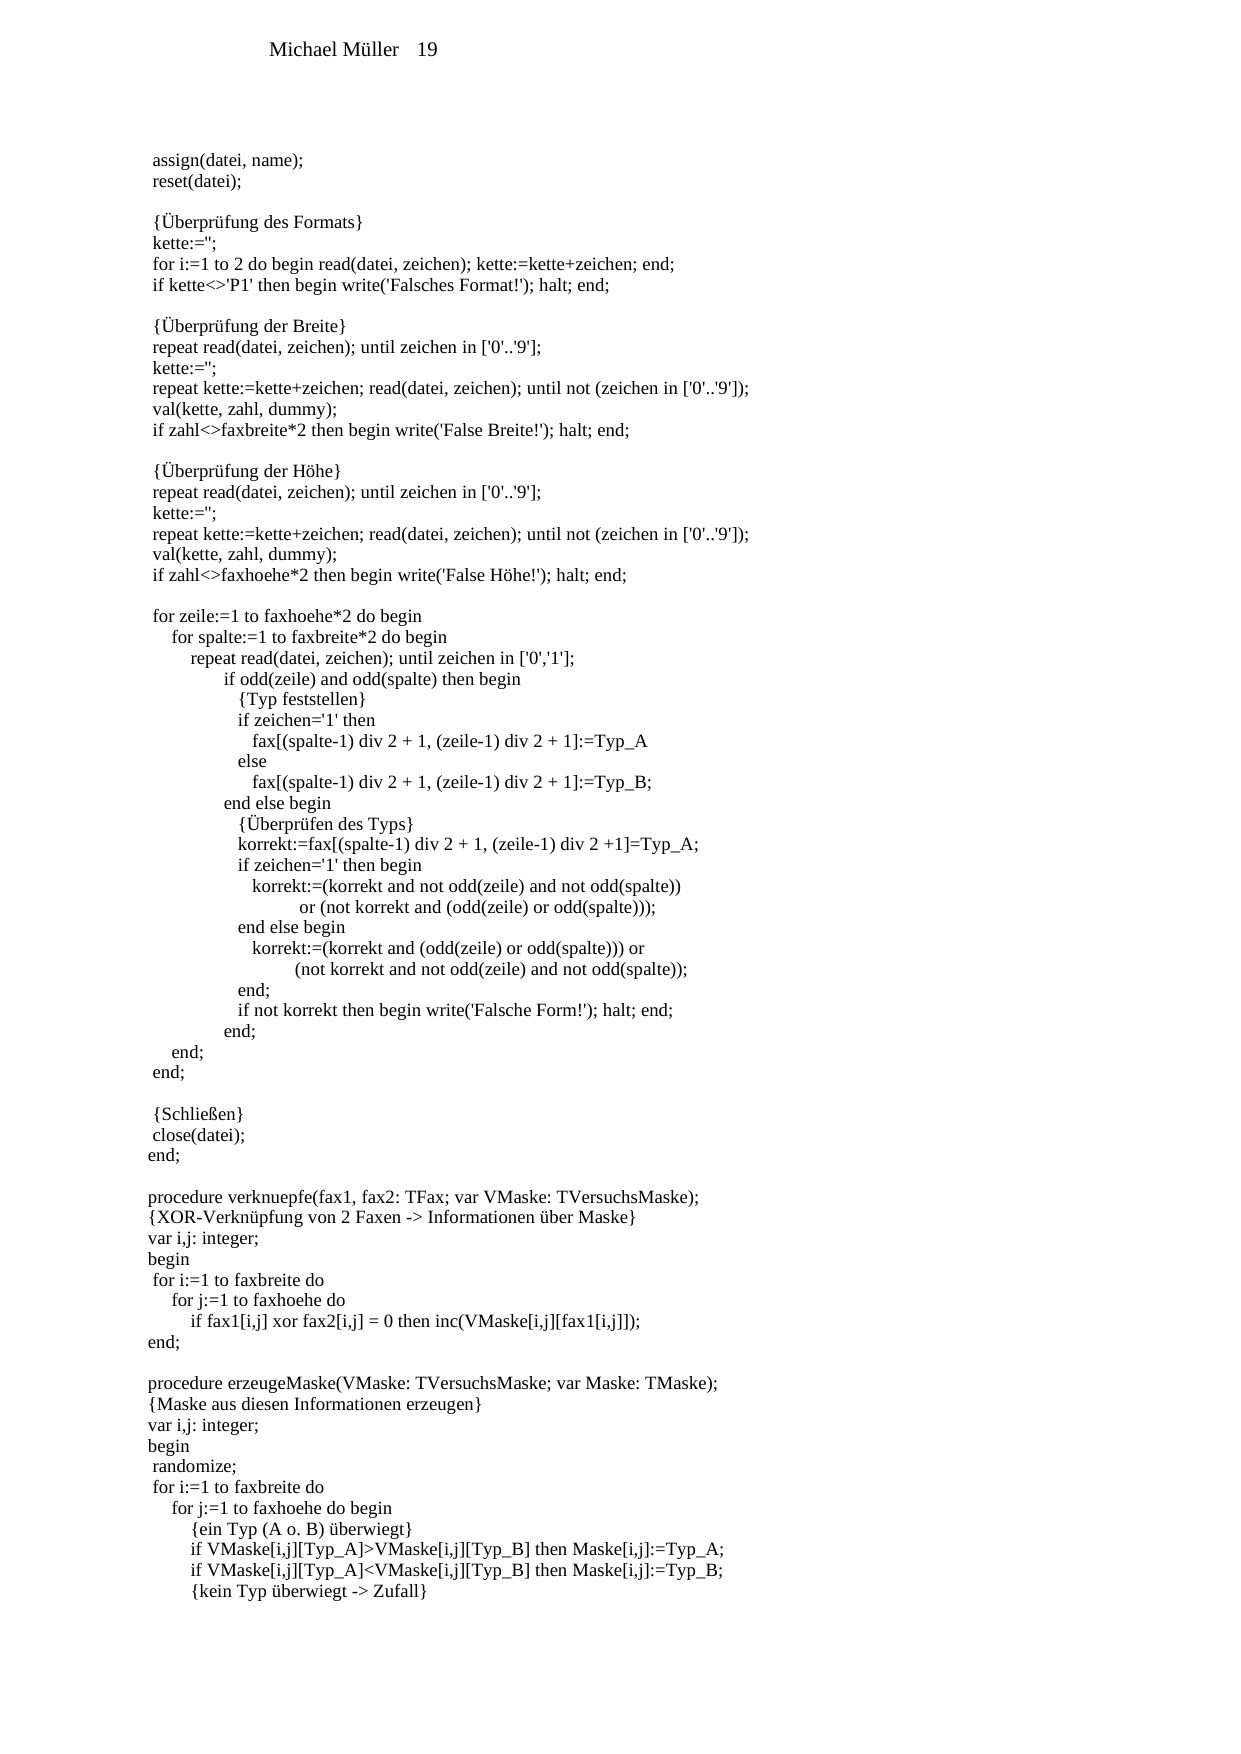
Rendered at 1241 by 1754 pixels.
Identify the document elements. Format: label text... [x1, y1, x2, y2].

text {XOR-Verknüpfung von 2 Faxen -> Informationen über Maske} [148, 1207, 1092, 1228]
text for i:=1 to faxbreite do [148, 1477, 1092, 1497]
text {Schließen} [148, 1103, 1092, 1124]
text assign(datei, name); [148, 150, 1092, 171]
text end; [148, 1041, 1092, 1062]
text repeat kette:=kette+zeichen; read(datei, zeichen); until not (zeichen in ['0'..'9']); [148, 378, 1092, 399]
text fax[(spalte-1) div 2 + 1, (zeile-1) div 2 + 1]:=Typ_A [148, 730, 1092, 751]
text if fax1[i,j] xor fax2[i,j] = 0 then inc(VMaske[i,j][fax1[i,j]]); [148, 1311, 1092, 1332]
text end; [148, 1021, 1092, 1041]
text if VMaske[i,j][Typ_A]>VMaske[i,j][Typ_B] then Maske[i,j]:=Typ_A; [148, 1539, 1092, 1559]
text else [148, 751, 1092, 772]
text kette:=''; [148, 502, 1092, 523]
text for i:=1 to 2 do begin read(datei, zeichen); kette:=kette+zeichen; end; [148, 254, 1092, 274]
text {Überprüfung der Breite} [148, 316, 1092, 337]
text end; [148, 1332, 1092, 1352]
text for j:=1 to faxhoehe do [148, 1290, 1092, 1311]
text korrekt:=(korrekt and not odd(zeile) and not odd(spalte)) [148, 876, 1092, 896]
text repeat kette:=kette+zeichen; read(datei, zeichen); until not (zeichen in ['0'..'9']); [148, 523, 1092, 544]
text val(kette, zahl, dummy); [148, 544, 1092, 564]
text if kette<>'P1' then begin write('Falsches Format!'); halt; end; [148, 274, 1092, 295]
text korrekt:=(korrekt and (odd(zeile) or odd(spalte))) or [148, 938, 1092, 958]
text {Überprüfung der Höhe} [148, 461, 1092, 482]
text {Typ feststellen} [148, 689, 1092, 710]
text if VMaske[i,j][Typ_A]<VMaske[i,j][Typ_B] then Maske[i,j]:=Typ_B; [148, 1559, 1092, 1580]
text end; [148, 979, 1092, 1000]
text if not korrekt then begin write('Falsche Form!'); halt; end; [148, 1000, 1092, 1021]
text var i,j: integer; [148, 1414, 1092, 1435]
text kette:=''; [148, 233, 1092, 254]
text reset(datei); [148, 171, 1092, 191]
text end else begin [148, 793, 1092, 813]
text or (not korrekt and (odd(zeile) or odd(spalte))); [148, 896, 1092, 917]
text for j:=1 to faxhoehe do begin [148, 1497, 1092, 1518]
text for spalte:=1 to faxbreite*2 do begin [148, 627, 1092, 647]
text end else begin [148, 917, 1092, 938]
text if odd(zeile) and odd(spalte) then begin [148, 668, 1092, 689]
text end; [148, 1145, 1092, 1166]
text fax[(spalte-1) div 2 + 1, (zeile-1) div 2 + 1]:=Typ_B; [148, 772, 1092, 793]
text korrekt:=fax[(spalte-1) div 2 + 1, (zeile-1) div 2 +1]=Typ_A; [148, 834, 1092, 855]
text {ein Typ (A o. B) überwiegt} [148, 1518, 1092, 1539]
text begin [148, 1435, 1092, 1456]
text randomize; [148, 1456, 1092, 1477]
text begin [148, 1249, 1092, 1269]
text (not korrekt and not odd(zeile) and not odd(spalte)); [148, 958, 1092, 979]
text kette:=''; [148, 357, 1092, 378]
text procedure verknuepfe(fax1, fax2: TFax; var VMaske: TVersuchsMaske); [148, 1186, 1092, 1207]
text var i,j: integer; [148, 1228, 1092, 1249]
text val(kette, zahl, dummy); [148, 399, 1092, 419]
text for i:=1 to faxbreite do [148, 1269, 1092, 1290]
text end; [148, 1062, 1092, 1083]
text for zeile:=1 to faxhoehe*2 do begin [148, 606, 1092, 627]
text {Überprüfung des Formats} [148, 212, 1092, 233]
text if zeichen='1' then begin [148, 855, 1092, 876]
text if zeichen='1' then [148, 710, 1092, 730]
text procedure erzeugeMaske(VMaske: TVersuchsMaske; var Maske: TMaske); [148, 1373, 1092, 1394]
text {kein Typ überwiegt -> Zufall} [148, 1580, 1092, 1601]
text repeat read(datei, zeichen); until zeichen in ['0','1']; [148, 647, 1092, 668]
text {Maske aus diesen Informationen erzeugen} [148, 1394, 1092, 1414]
text {Überprüfen des Typs} [148, 813, 1092, 834]
text close(datei); [148, 1124, 1092, 1145]
text if zahl<>faxhoehe*2 then begin write('False Höhe!'); halt; end; [148, 564, 1092, 585]
text repeat read(datei, zeichen); until zeichen in ['0'..'9']; [148, 337, 1092, 357]
text if zahl<>faxbreite*2 then begin write('False Breite!'); halt; end; [148, 419, 1092, 440]
text repeat read(datei, zeichen); until zeichen in ['0'..'9']; [148, 482, 1092, 502]
